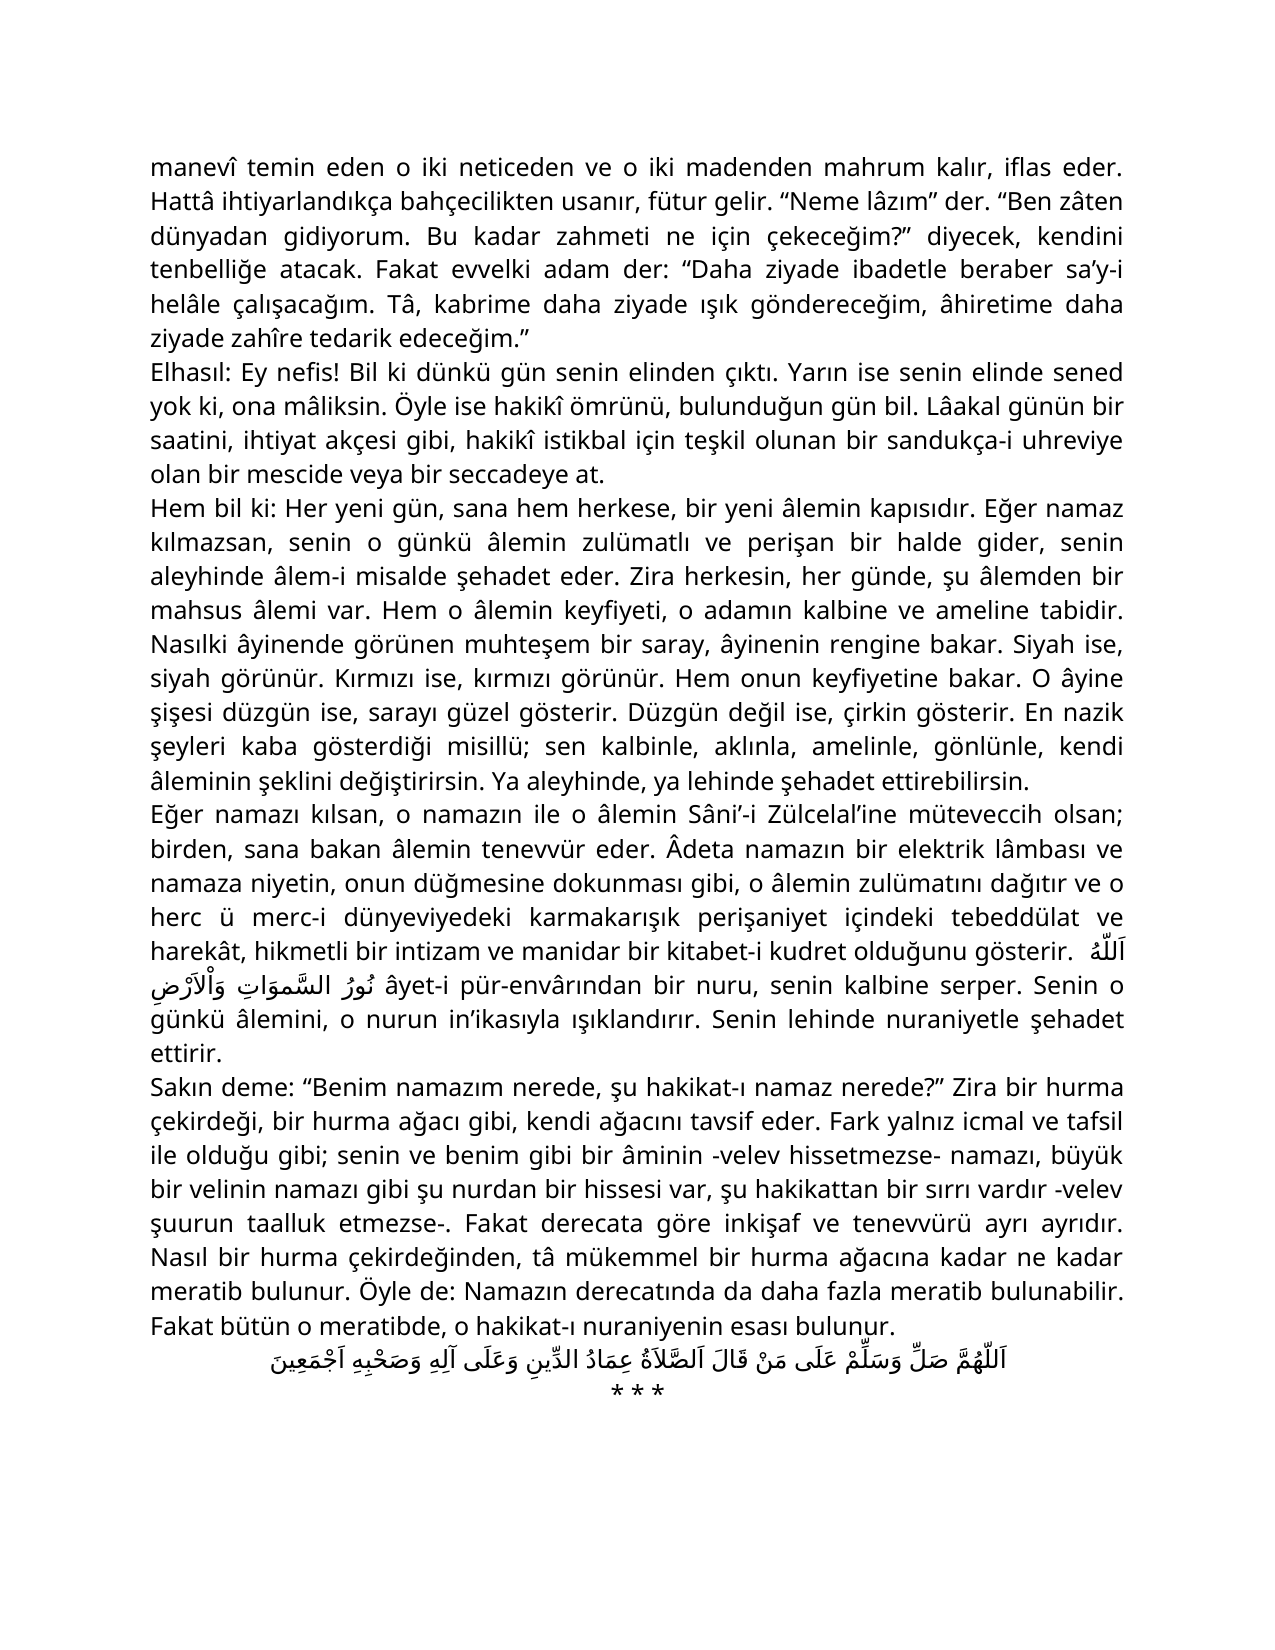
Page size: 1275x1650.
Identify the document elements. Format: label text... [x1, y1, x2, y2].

text * * * [150, 1376, 1125, 1410]
text Eğer namazı kılsan, o namazın ile o âlemin Sâni’-i Zülcelal’ine müteveccih olsan; birden, sana bakan âlemin tenevvür eder. Âdeta namazın bir elektrik lâmbası ve namaza niyetin, onun düğmesine dokunması gibi, o âlemin zulümatını dağıtır ve o herc ü merc-i dünyeviyedeki karmakarışık perişaniyet içindeki tebeddülat ve harekât, hikmetli bir intizam ve manidar bir kitabet-i kudret olduğunu gösterir. اَللّهُ نُورُ السَّموَاتِ وَاْلاَرْضِ âyet-i pür-envârından bir nuru, senin kalbine serper. Senin o günkü âlemini, o nurun in’ikasıyla ışıklandırır. Senin lehinde nuraniyetle şehadet ettirir. [150, 797, 1125, 1070]
text Hem bil ki: Her yeni gün, sana hem herkese, bir yeni âlemin kapısıdır. Eğer namaz kılmazsan, senin o günkü âlemin zulümatlı ve perişan bir halde gider, senin aleyhinde âlem-i misalde şehadet eder. Zira herkesin, her günde, şu âlemden bir mahsus âlemi var. Hem o âlemin keyfiyeti, o adamın kalbine ve ameline tabidir. Nasılki âyinende görünen muhteşem bir saray, âyinenin rengine bakar. Siyah ise, siyah görünür. Kırmızı ise, kırmızı görünür. Hem onun keyfiyetine bakar. O âyine şişesi düzgün ise, sarayı güzel gösterir. Düzgün değil ise, çirkin gösterir. En nazik şeyleri kaba gösterdiği misillü; sen kalbinle, aklınla, amelinle, gönlünle, kendi âleminin şeklini değiştirirsin. Ya aleyhinde, ya lehinde şehadet ettirebilirsin. [150, 491, 1125, 797]
text manevî temin eden o iki neticeden ve o iki madenden mahrum kalır, iflas eder. Hattâ ihtiyarlandıkça bahçecilikten usanır, fütur gelir. “Neme lâzım” der. “Ben zâten dünyadan gidiyorum. Bu kadar zahmeti ne için çekeceğim?” diyecek, kendini tenbelliğe atacak. Fakat evvelki adam der: “Daha ziyade ibadetle beraber sa’y-i helâle çalışacağım. Tâ, kabrime daha ziyade ışık göndereceğim, âhiretime daha ziyade zahîre tedarik edeceğim.” [150, 150, 1125, 354]
text اَللّهُمَّ صَلِّ وَسَلِّمْ عَلَى مَنْ قَالَ اَلصَّلاَةُ عِمَادُ الدِّينِ وَعَلَى آلِهِ وَصَحْبِهِ اَجْمَعِينَ [150, 1342, 1125, 1376]
text Sakın deme: “Benim namazım nerede, şu hakikat-ı namaz nerede?” Zira bir hurma çekirdeği, bir hurma ağacı gibi, kendi ağacını tavsif eder. Fark yalnız icmal ve tafsil ile olduğu gibi; senin ve benim gibi bir âminin -velev hissetmezse- namazı, büyük bir velinin namazı gibi şu nurdan bir hissesi var, şu hakikattan bir sırrı vardır -velev şuurun taalluk etmezse-. Fakat derecata göre inkişaf ve tenevvürü ayrı ayrıdır. Nasıl bir hurma çekirdeğinden, tâ mükemmel bir hurma ağacına kadar ne kadar meratib bulunur. Öyle de: Namazın derecatında da daha fazla meratib bulunabilir. Fakat bütün o meratibde, o hakikat-ı nuraniyenin esası bulunur. [150, 1070, 1125, 1342]
text Elhasıl: Ey nefis! Bil ki dünkü gün senin elinden çıktı. Yarın ise senin elinde sened yok ki, ona mâliksin. Öyle ise hakikî ömrünü, bulunduğun gün bil. Lâakal günün bir saatini, ihtiyat akçesi gibi, hakikî istikbal için teşkil olunan bir sandukça-i uhreviye olan bir mescide veya bir seccadeye at. [150, 354, 1125, 491]
